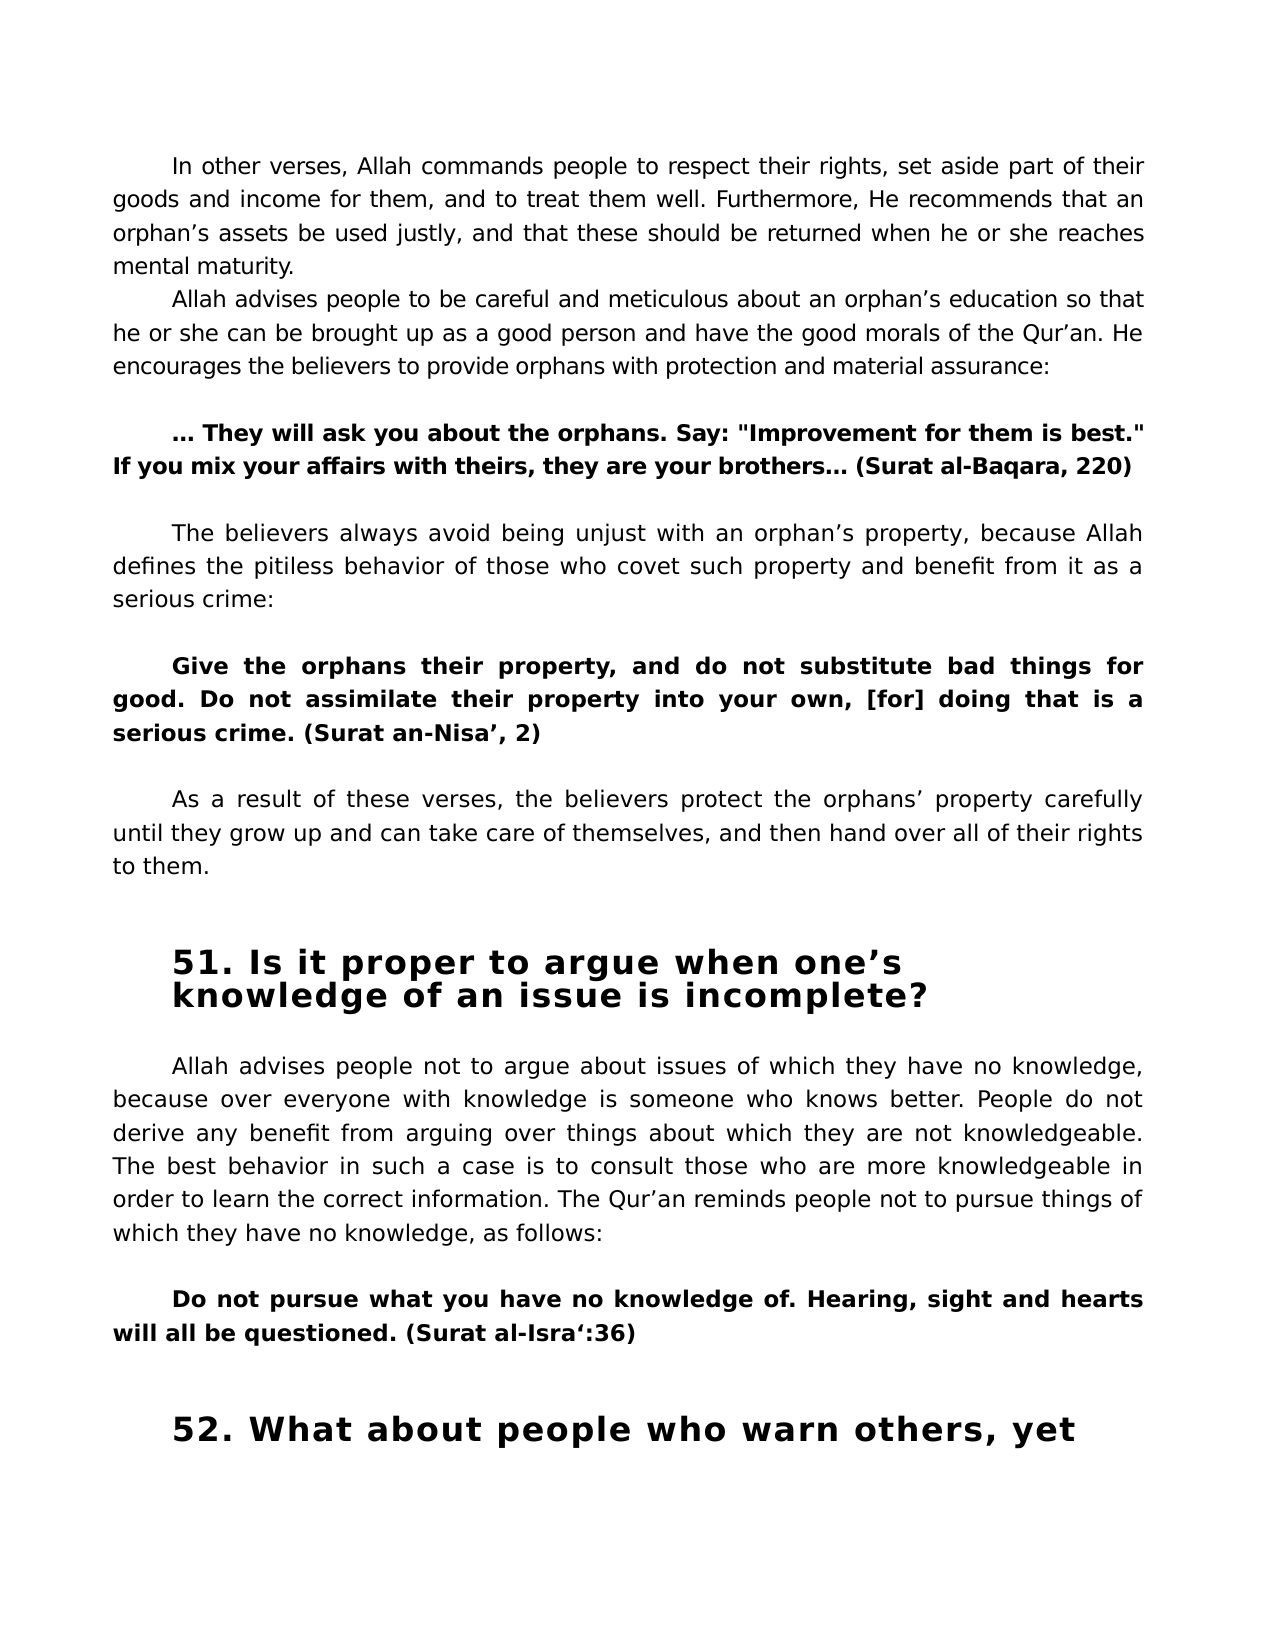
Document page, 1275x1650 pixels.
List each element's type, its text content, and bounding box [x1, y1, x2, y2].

text 51. Is it proper to argue when one’s [112, 948, 1145, 981]
text Do not pursue what you have no knowledge of. Hearing, sight and hearts will all be questioned. (Surat al-Isra‘:36) [112, 1281, 1145, 1348]
text Allah advises people not to argue about issues of which they have no knowledge, because over everyone with knowledge is someone who knows better. People do not derive any benefit from arguing over things about which they are not knowledgeable. The best behavior in such a case is to consult those who are more knowledgeable in order to learn the correct information. The Qur’an reminds people not to pursue things of which they have no knowledge, as follows: [112, 1048, 1145, 1248]
text 52. What about people who warn others, yet [112, 1414, 1145, 1448]
text As a result of these verses, the believers protect the orphans’ property carefully until they grow up and can take care of themselves, and then hand over all of their rights to them. [112, 781, 1145, 881]
text Allah advises people to be careful and meticulous about an orphan’s education so that he or she can be brought up as a good person and have the good morals of the Qur’an. He encourages the believers to provide orphans with protection and material assurance: [112, 281, 1145, 381]
text knowledge of an issue is incomplete? [112, 981, 1145, 1014]
text In other verses, Allah commands people to respect their rights, set aside part of their goods and income for them, and to treat them well. Furthermore, He recommends that an orphan’s assets be used justly, and that these should be returned when he or she reaches mental maturity. [112, 148, 1145, 281]
text … They will ask you about the orphans. Say: "Improvement for them is best." If you mix your affairs with theirs, they are your brothers… (Surat al-Baqara, 220) [112, 414, 1145, 481]
text Give the orphans their property, and do not substitute bad things for good. Do not assimilate their property into your own, [for] doing that is a serious crime. (Surat an-Nisa’, 2) [112, 648, 1145, 748]
text The believers always avoid being unjust with an orphan’s property, because Allah defines the pitiless behavior of those who covet such property and benefit from it as a serious crime: [112, 514, 1145, 614]
